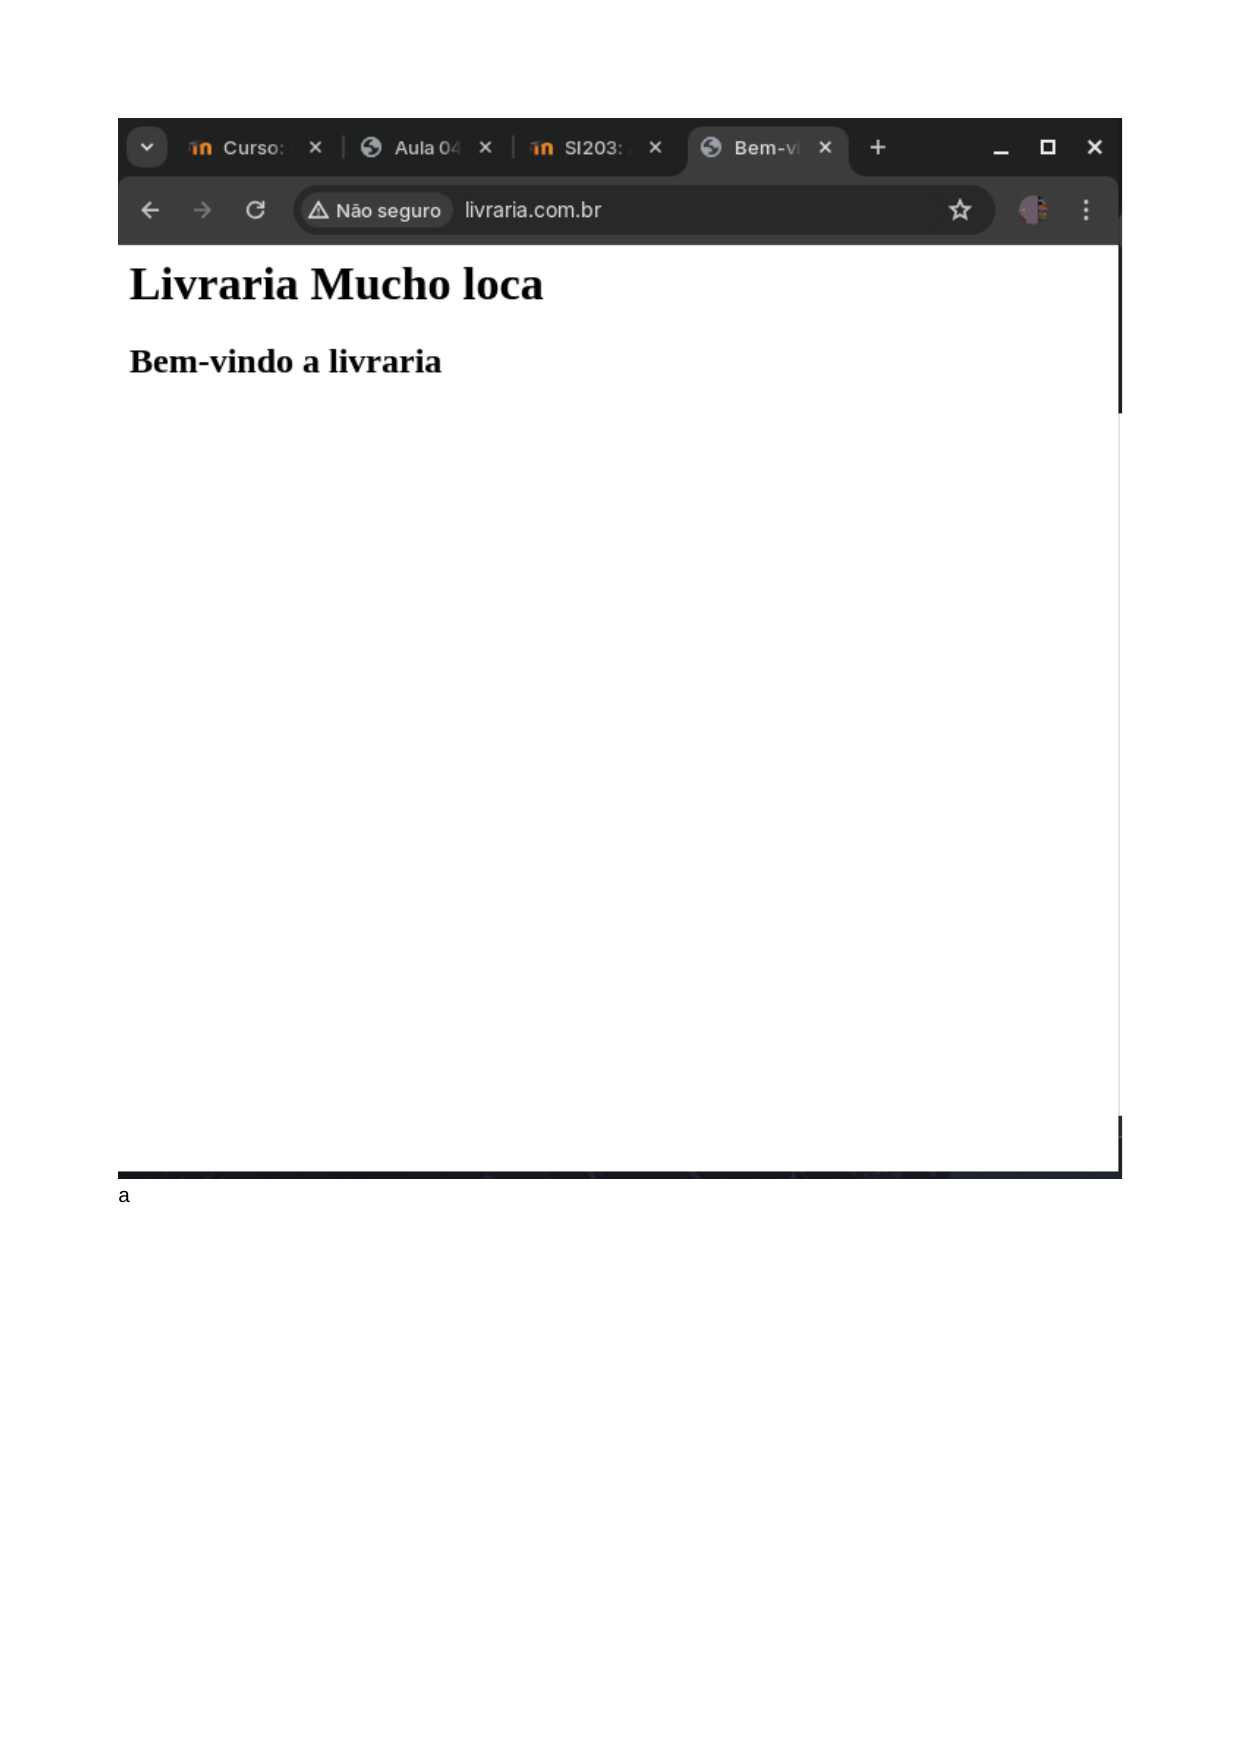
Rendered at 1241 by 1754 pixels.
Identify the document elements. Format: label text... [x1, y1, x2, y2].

text a [118, 1179, 1122, 1207]
picture [118, 118, 1123, 1179]
